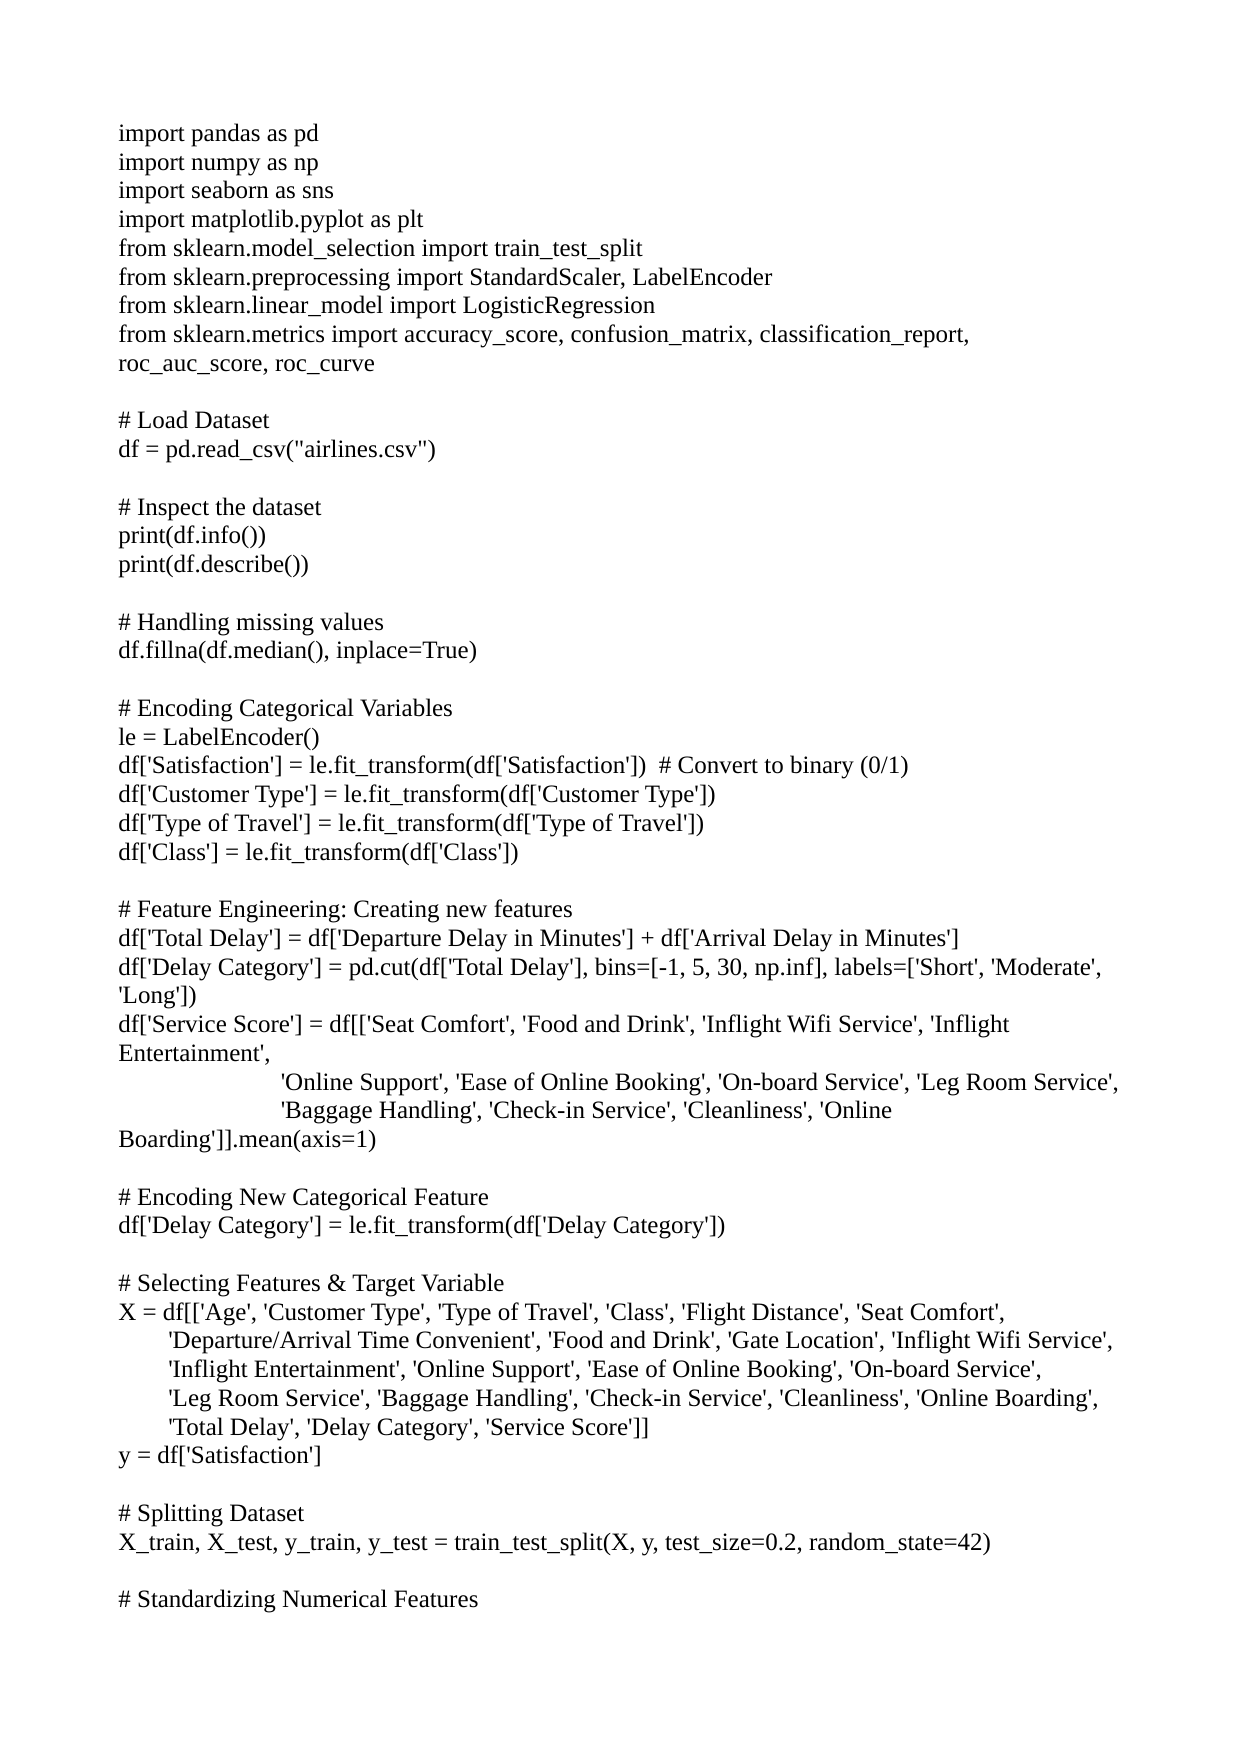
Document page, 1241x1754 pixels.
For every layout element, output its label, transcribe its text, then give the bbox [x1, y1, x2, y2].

text print(df.describe()) [118, 549, 1122, 578]
text df['Total Delay'] = df['Departure Delay in Minutes'] + df['Arrival Delay in Minutes'] [118, 923, 1122, 952]
text # Encoding New Categorical Feature [118, 1182, 1122, 1211]
text 'Leg Room Service', 'Baggage Handling', 'Check-in Service', 'Cleanliness', 'Online Boarding', [118, 1383, 1122, 1412]
text from sklearn.linear_model import LogisticRegression [118, 291, 1122, 319]
text X = df[['Age', 'Customer Type', 'Type of Travel', 'Class', 'Flight Distance', 'Seat Comfort', [118, 1297, 1122, 1326]
text df['Service Score'] = df[['Seat Comfort', 'Food and Drink', 'Inflight Wifi Service', 'Inflight Entertainment', [118, 1009, 1122, 1067]
text # Handling missing values [118, 607, 1122, 636]
text import pandas as pd [118, 118, 1122, 147]
text df = pd.read_csv("airlines.csv") [118, 434, 1122, 463]
text 'Baggage Handling', 'Check-in Service', 'Cleanliness', 'Online Boarding']].mean(axis=1) [118, 1096, 1122, 1153]
text df['Delay Category'] = le.fit_transform(df['Delay Category']) [118, 1211, 1122, 1239]
text # Inspect the dataset [118, 492, 1122, 521]
text 'Total Delay', 'Delay Category', 'Service Score']] [118, 1412, 1122, 1441]
text # Load Dataset [118, 406, 1122, 434]
text # Splitting Dataset [118, 1498, 1122, 1527]
text # Standardizing Numerical Features [118, 1584, 1122, 1613]
text X_train, X_test, y_train, y_test = train_test_split(X, y, test_size=0.2, random_state=42) [118, 1527, 1122, 1556]
text print(df.info()) [118, 521, 1122, 549]
text from sklearn.model_selection import train_test_split [118, 233, 1122, 262]
text 'Online Support', 'Ease of Online Booking', 'On-board Service', 'Leg Room Service', [118, 1067, 1122, 1096]
text y = df['Satisfaction'] [118, 1441, 1122, 1469]
text df['Customer Type'] = le.fit_transform(df['Customer Type']) [118, 779, 1122, 808]
text 'Departure/Arrival Time Convenient', 'Food and Drink', 'Gate Location', 'Inflight Wifi Service', [118, 1326, 1122, 1354]
text from sklearn.metrics import accuracy_score, confusion_matrix, classification_report, roc_auc_score, roc_curve [118, 319, 1122, 377]
text # Encoding Categorical Variables [118, 693, 1122, 722]
text 'Inflight Entertainment', 'Online Support', 'Ease of Online Booking', 'On-board Service', [118, 1354, 1122, 1383]
text # Feature Engineering: Creating new features [118, 894, 1122, 923]
text df['Class'] = le.fit_transform(df['Class']) [118, 837, 1122, 866]
text le = LabelEncoder() [118, 722, 1122, 751]
text df['Delay Category'] = pd.cut(df['Total Delay'], bins=[-1, 5, 30, np.inf], labels=['Short', 'Moderate', 'Long']) [118, 952, 1122, 1009]
text import matplotlib.pyplot as plt [118, 204, 1122, 233]
text df['Type of Travel'] = le.fit_transform(df['Type of Travel']) [118, 808, 1122, 837]
text import seaborn as sns [118, 176, 1122, 204]
text df.fillna(df.median(), inplace=True) [118, 636, 1122, 664]
text df['Satisfaction'] = le.fit_transform(df['Satisfaction']) # Convert to binary (0/1) [118, 751, 1122, 779]
text import numpy as np [118, 147, 1122, 176]
text from sklearn.preprocessing import StandardScaler, LabelEncoder [118, 262, 1122, 291]
text # Selecting Features & Target Variable [118, 1268, 1122, 1297]
